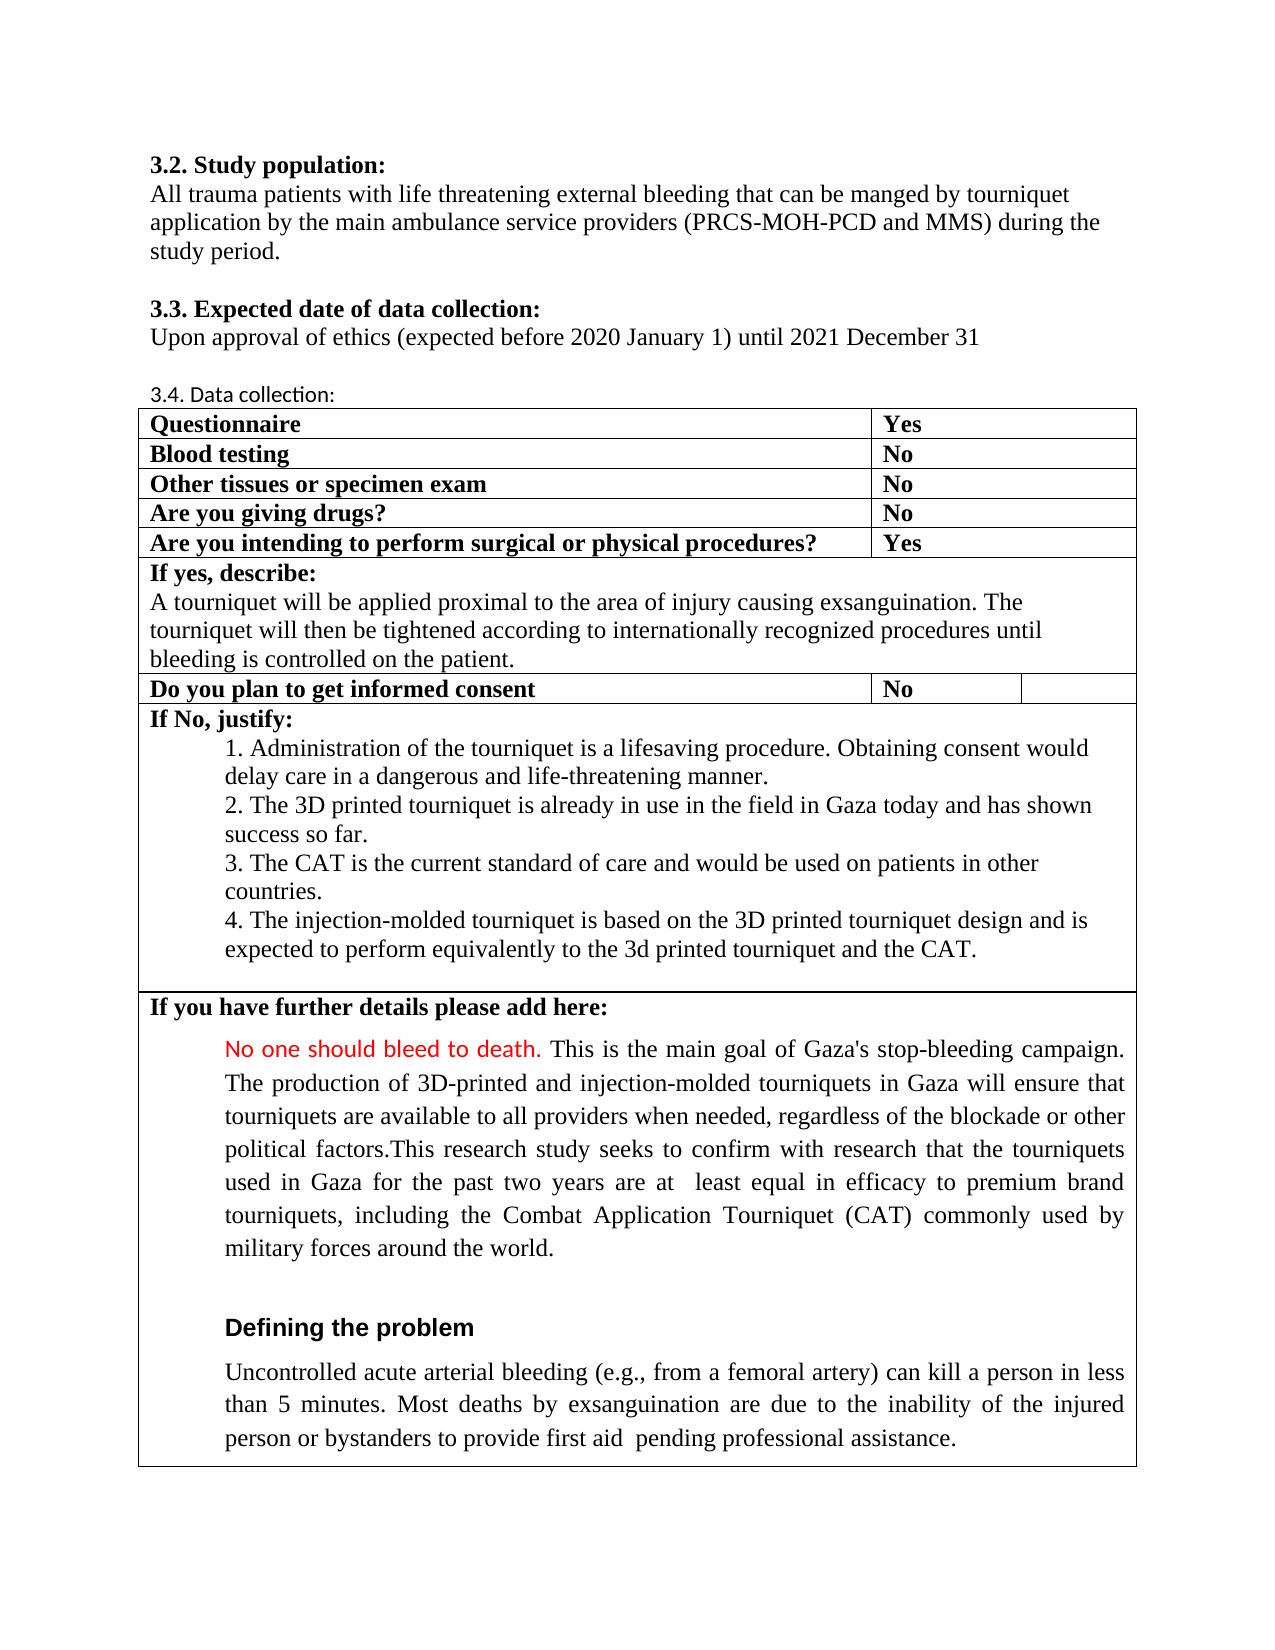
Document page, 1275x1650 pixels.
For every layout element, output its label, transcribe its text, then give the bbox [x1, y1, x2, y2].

text All trauma patients with life threatening external bleeding that can be manged by tourniquet application by the main ambulance service providers (PRCS-MOH-PCD and MMS) during the study period. [150, 179, 1125, 265]
table_cell No [872, 499, 1136, 527]
table_cell Yes [872, 528, 1136, 557]
text 3.4. Data collection: [150, 380, 1125, 408]
text 3.2. Study population: [150, 150, 1125, 179]
table_cell No [872, 439, 1136, 468]
table_cell If No, justify: 1. Administration of the tourniquet is a lifesaving procedure. Obtaining consent would delay care in a dangerous and life-threatening manner. 2. The 3D printed tourniquet is already in use in the field in Gaza today and has shown success so far. 3. The CAT is the current standard of care and would be used on patients in other countries. 4. The injection-molded tourniquet is based on the 3D printed tourniquet design and is expected to perform equivalently to the 3d printed tourniquet and the CAT. [139, 704, 1136, 991]
table_cell If you have further details please add here: No one should bleed to death. This is the main goal of Gaza's stop-bleeding campaign. The production of 3D-printed and injection-molded tourniquets in Gaza will ensure that tourniquets are available to all providers when needed, regardless of the blockade or other political factors.This research study seeks to confirm with research that the tourniquets used in Gaza for the past two years are at least equal in efficacy to premium brand tourniquets, including the Combat Application Tourniquet (CAT) commonly used by military forces around the world. Defining the problem Uncontrolled acute arterial bleeding (e.g., from a femoral artery) can kill a person in less than 5 minutes.‏‏ Most deaths by exsanguination are due to the inability of the injured person or bystanders to provide first aid pending professional assistance. [139, 993, 1136, 1466]
table_cell If yes, describe: A tourniquet will be applied proximal to the area of injury causing exsanguination. The tourniquet will then be tightened according to internationally recognized procedures until bleeding is controlled on the patient. [139, 558, 1136, 673]
table_header Yes [872, 409, 1136, 438]
text Upon approval of ethics (expected before 2020 January 1) until 2021 December 31 [150, 322, 1125, 351]
text 3.3. Expected date of data collection: [150, 294, 1125, 322]
table_cell Blood testing [139, 439, 871, 468]
table_cell Other tissues or specimen exam [139, 469, 871, 497]
table_cell Are you intending to perform surgical or physical procedures? [139, 528, 871, 557]
table_header Questionnaire [139, 409, 871, 438]
table_cell Are you giving drugs? [139, 499, 871, 527]
table_cell [1022, 674, 1136, 703]
table_cell No [872, 469, 1136, 497]
table_cell Do you plan to get informed consent [139, 674, 871, 703]
table_cell No [872, 674, 1021, 703]
